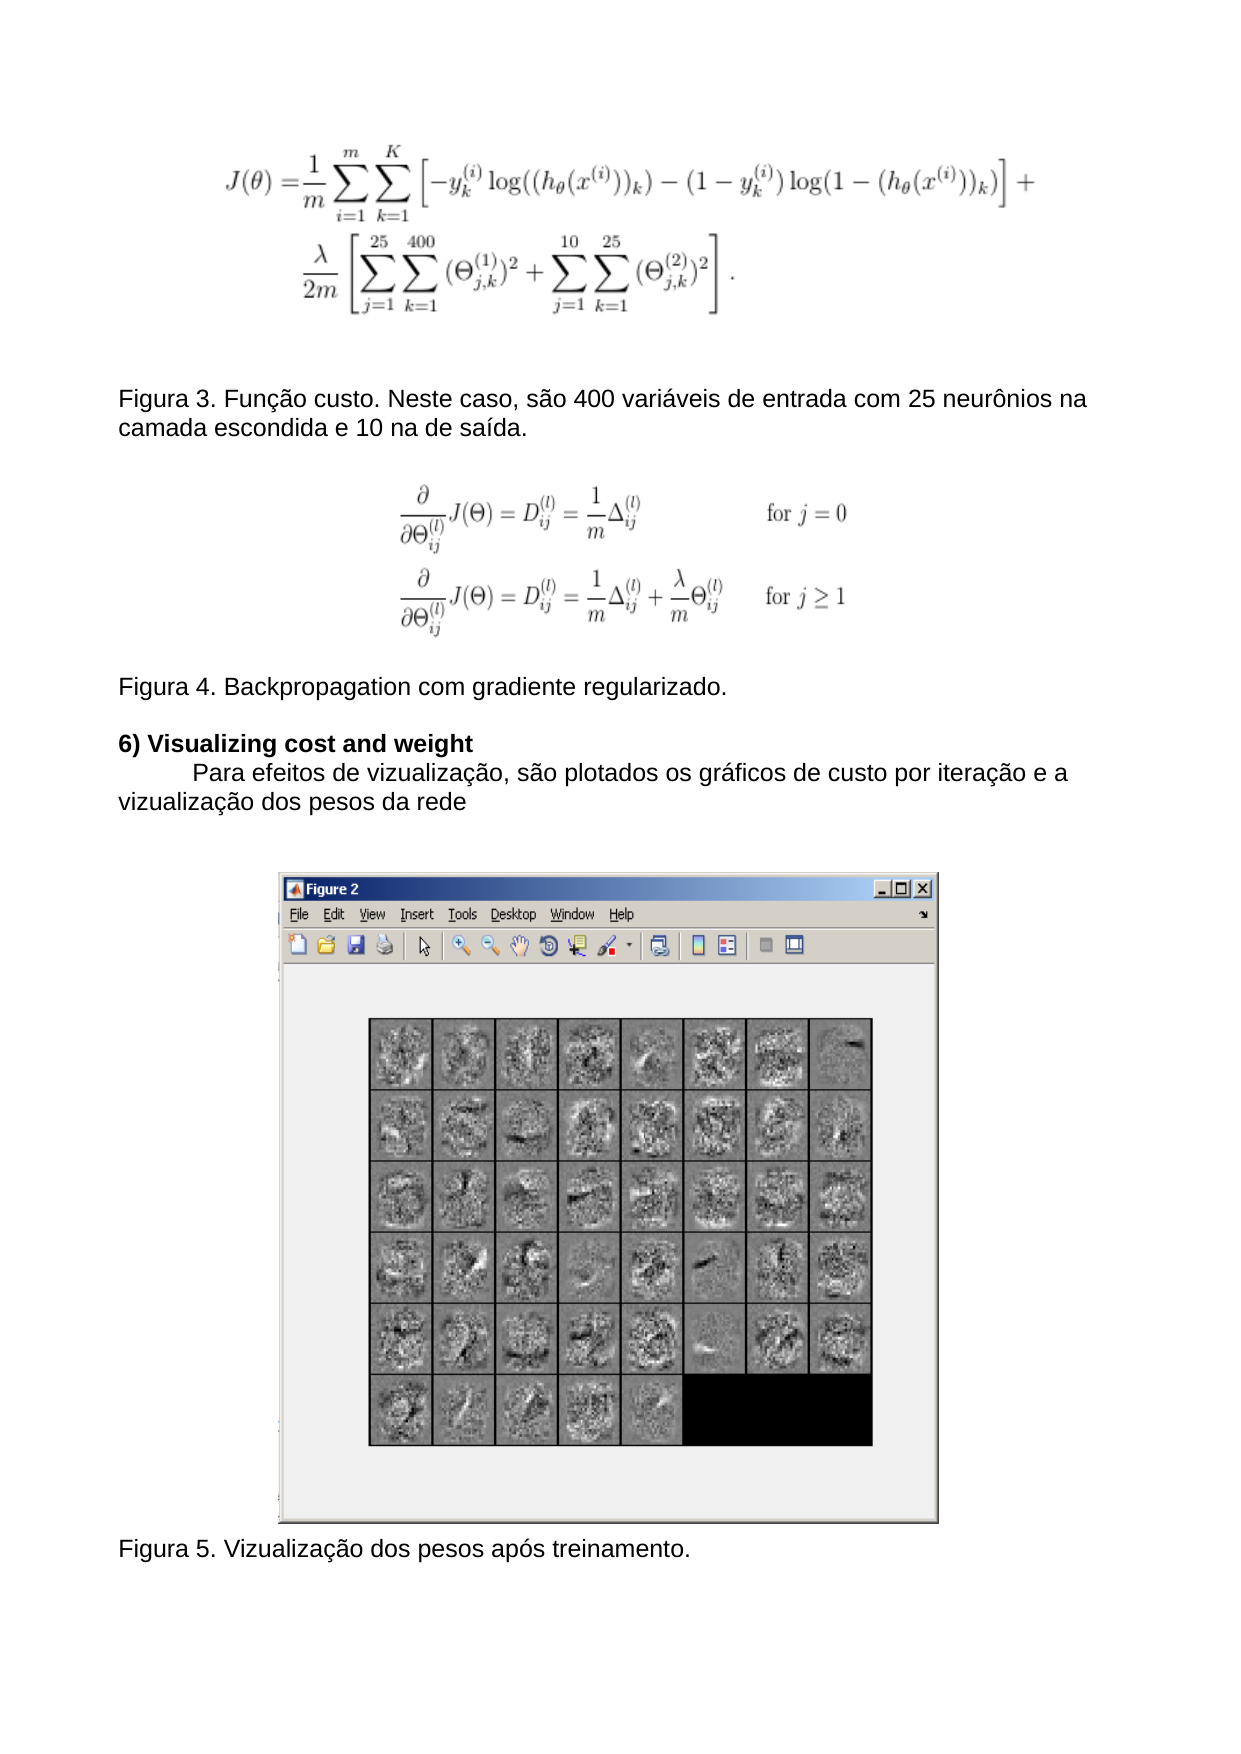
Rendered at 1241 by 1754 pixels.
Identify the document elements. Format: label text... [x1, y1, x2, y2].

text Para efeitos de vizualização, são plotados os gráficos de custo por iteração e a vizualização dos pesos da rede [118, 758, 1122, 815]
picture [278, 872, 939, 1524]
text 6) Visualizing cost and weight [118, 729, 1122, 758]
text Figura 4. Backpropagation com gradiente regularizado. [118, 672, 1122, 700]
picture [204, 130, 1062, 327]
text Figura 3. Função custo. Neste caso, são 400 variáveis de entrada com 25 neurônios na camada escondida e 10 na de saída. [118, 384, 1122, 442]
text Figura 5. Vizualização dos pesos após treinamento. [118, 1534, 1122, 1563]
picture [381, 470, 860, 651]
